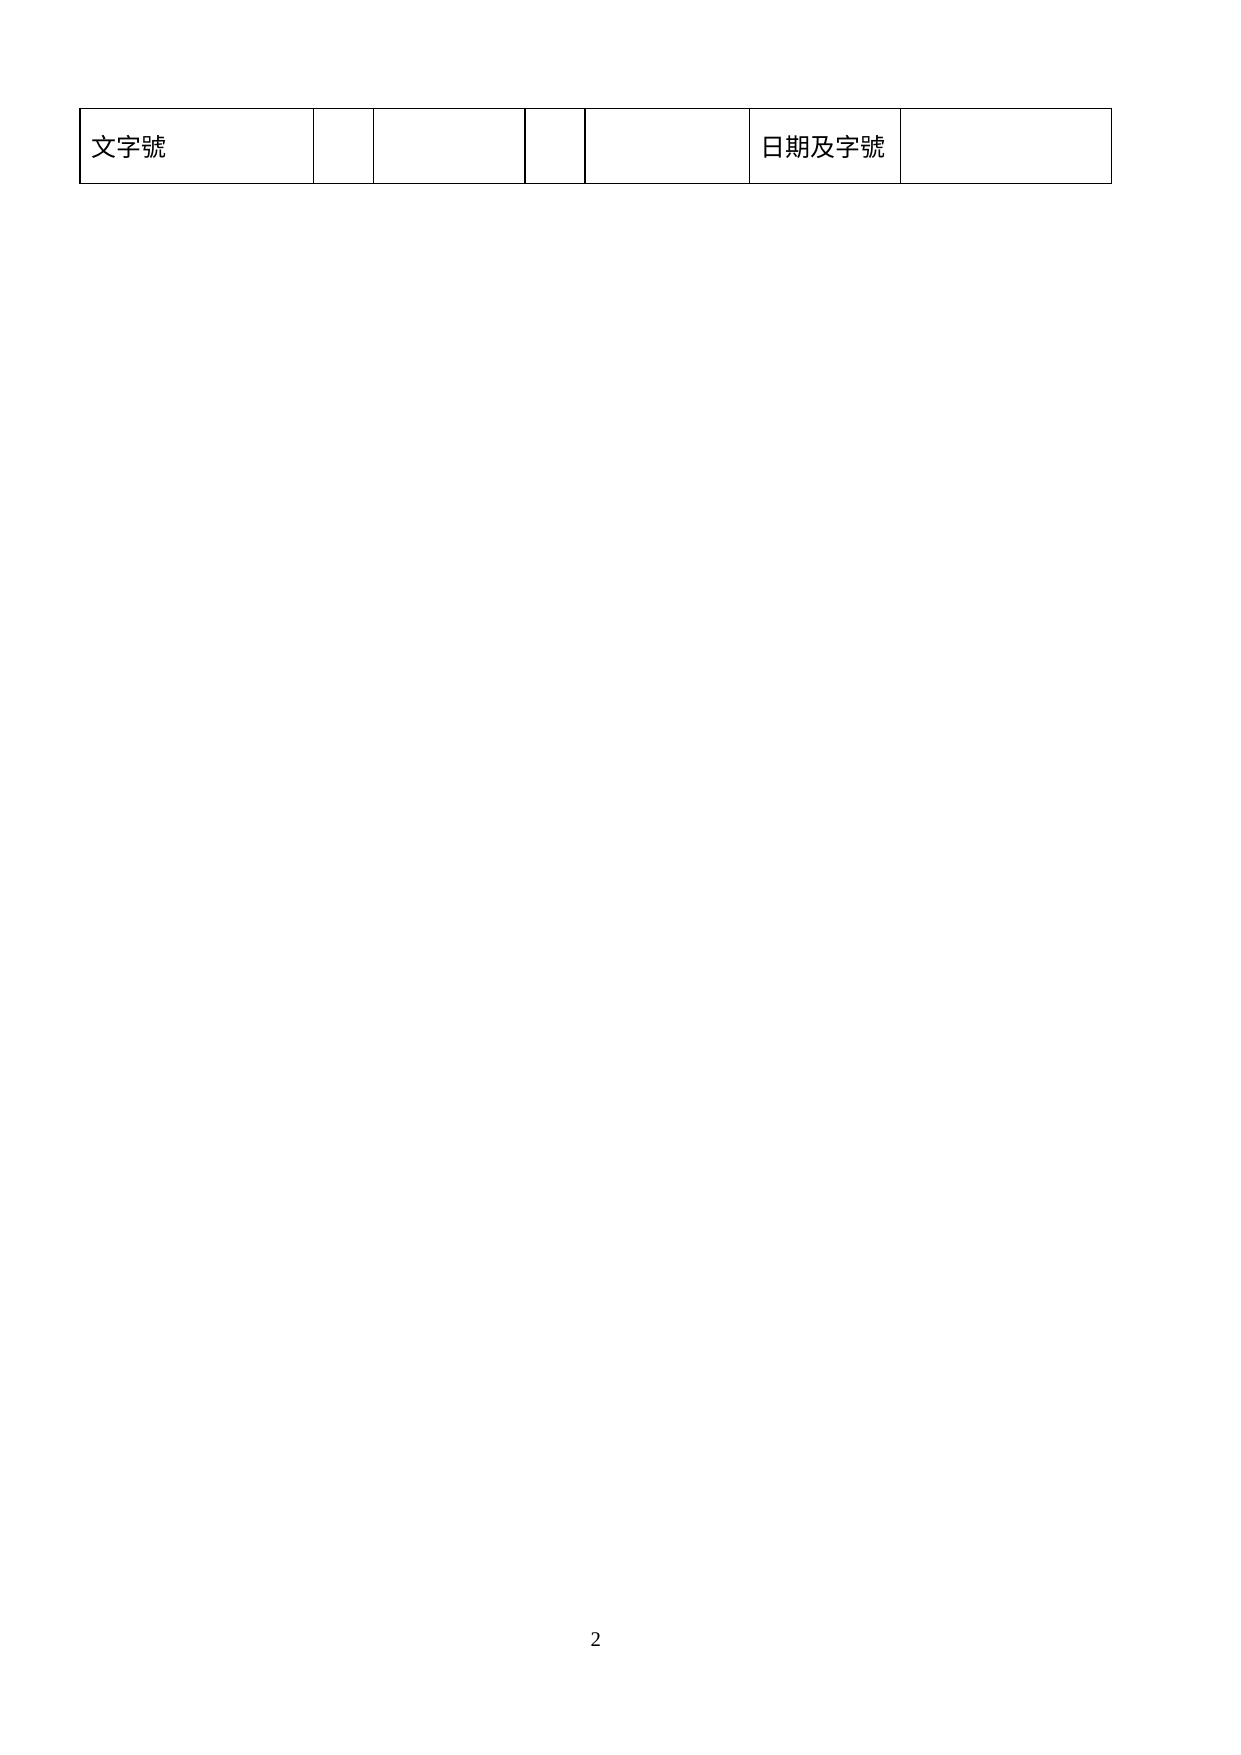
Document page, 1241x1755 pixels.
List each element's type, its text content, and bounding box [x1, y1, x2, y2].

table_cell [314, 109, 373, 182]
table_cell 文字號 [81, 109, 313, 182]
table_cell 日期及字號 [750, 109, 900, 182]
table_cell [374, 109, 524, 182]
table_cell [901, 109, 1111, 182]
table_cell [526, 109, 584, 182]
table_cell [586, 109, 749, 182]
